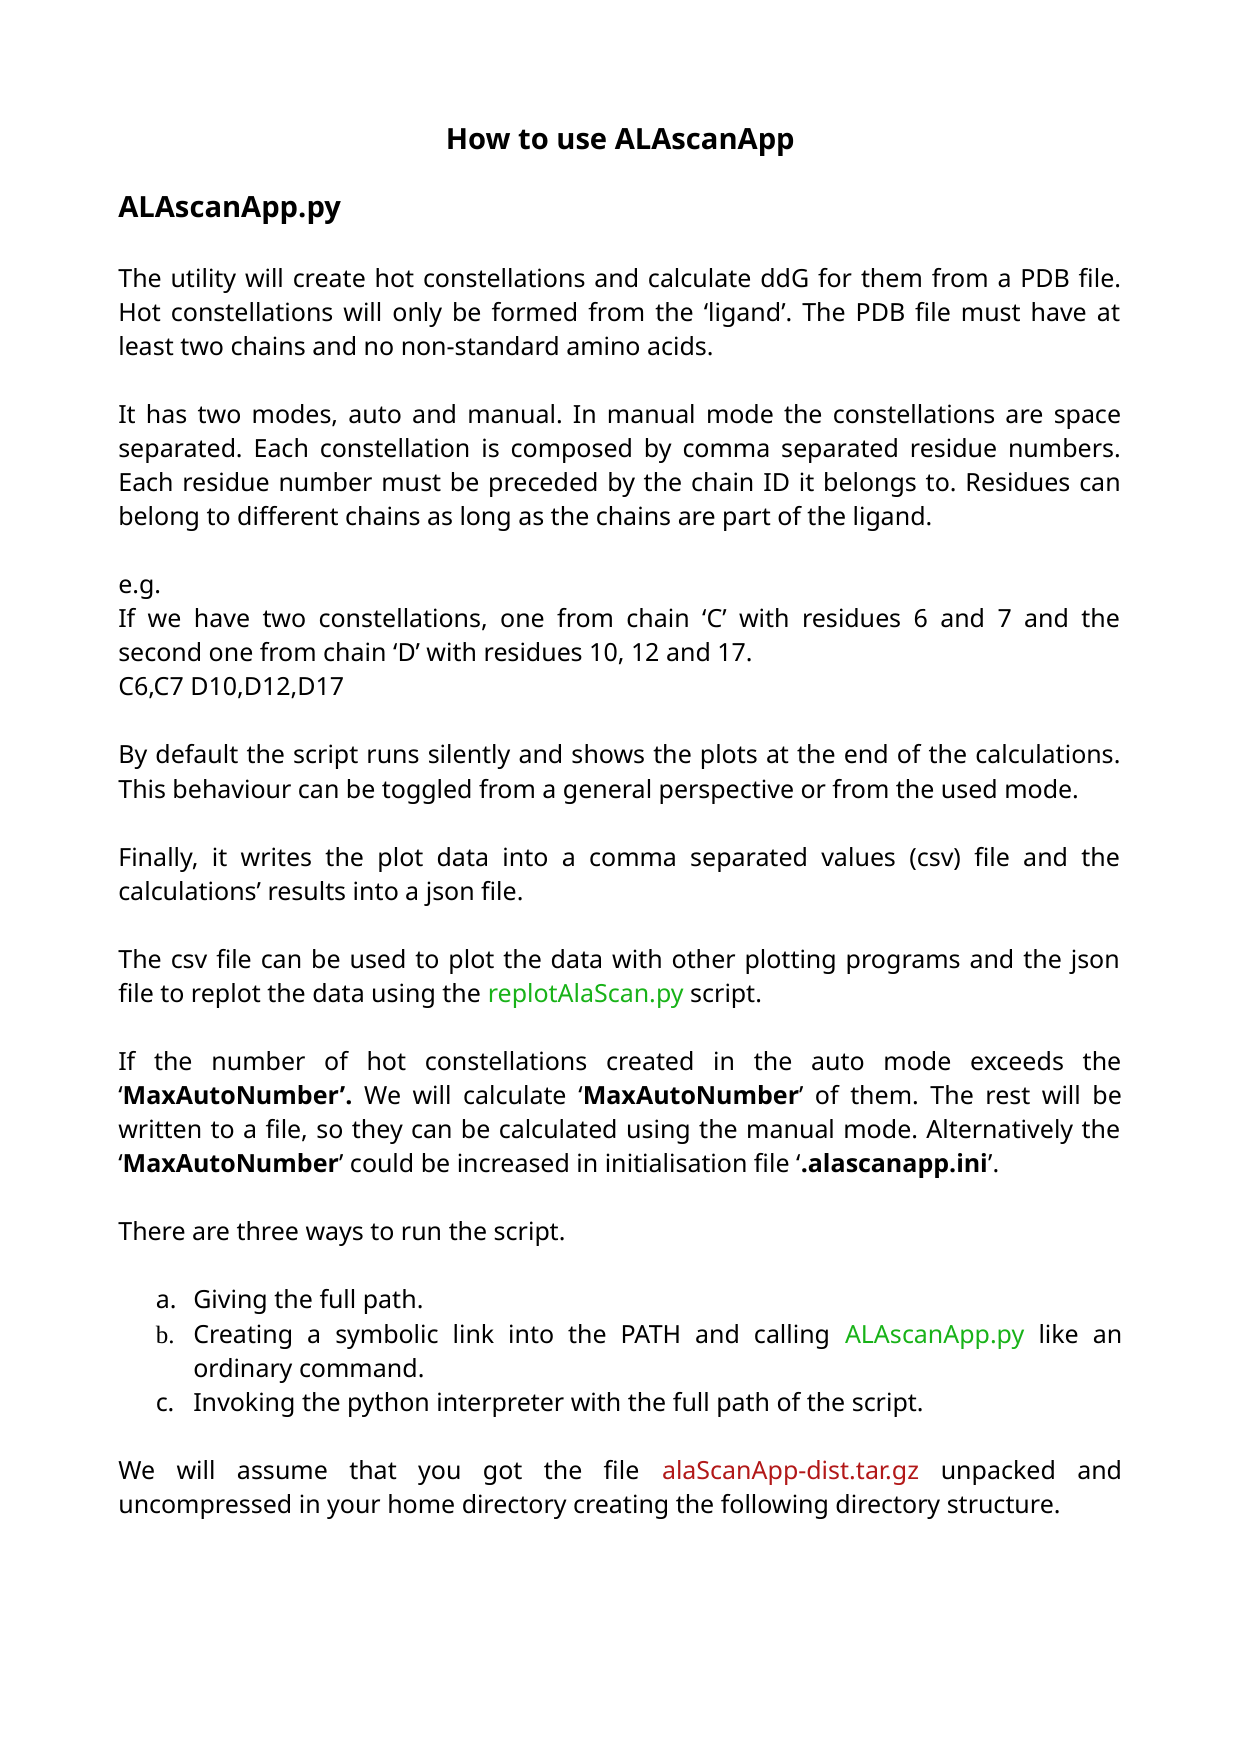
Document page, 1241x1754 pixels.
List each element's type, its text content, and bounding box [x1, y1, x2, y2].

text We will assume that you got the file alaScanApp-dist.tar.gz unpacked and uncompressed in your home directory creating the following directory structure. [118, 1452, 1122, 1521]
text ALAscanApp.py [118, 187, 1122, 226]
list Giving the full path. [156, 1282, 1122, 1316]
text It has two modes, auto and manual. In manual mode the constellations are space separated. Each constellation is composed by comma separated residue numbers. Each residue number must be preceded by the chain ID it belongs to. Residues can belong to different chains as long as the chains are part of the ligand. [118, 397, 1122, 533]
text Finally, it writes the plot data into a comma separated values (csv) file and the calculations’ results into a json file. [118, 839, 1122, 907]
text By default the script runs silently and shows the plots at the end of the calculations. This behaviour can be toggled from a general perspective or from the used mode. [118, 737, 1122, 805]
list Invoking the python interpreter with the full path of the script. [156, 1384, 1122, 1418]
text e.g. [118, 567, 1122, 601]
text If the number of hot constellations created in the auto mode exceeds the ‘MaxAutoNumber’. We will calculate ‘MaxAutoNumber’ of them. The rest will be written to a file, so they can be calculated using the manual mode. Alternatively the ‘MaxAutoNumber’ could be increased in initialisation file ‘.alascanapp.ini’. [118, 1044, 1122, 1180]
text If we have two constellations, one from chain ‘C’ with residues 6 and 7 and the second one from chain ‘D’ with residues 10, 12 and 17. [118, 601, 1122, 669]
subtitle How to use ALAscanApp [118, 118, 1122, 158]
text The utility will create hot constellations and calculate ddG for them from a PDB file. Hot constellations will only be formed from the ‘ligand’. The PDB file must have at least two chains and no non-standard amino acids. [118, 260, 1122, 362]
text The csv file can be used to plot the data with other plotting programs and the json file to replot the data using the replotAlaScan.py script. [118, 942, 1122, 1010]
list Creating a symbolic link into the PATH and calling ALAscanApp.py like an ordinary command. [156, 1316, 1122, 1384]
text There are three ways to run the script. [118, 1214, 1122, 1248]
text C6,C7 D10,D12,D17 [118, 669, 1122, 703]
